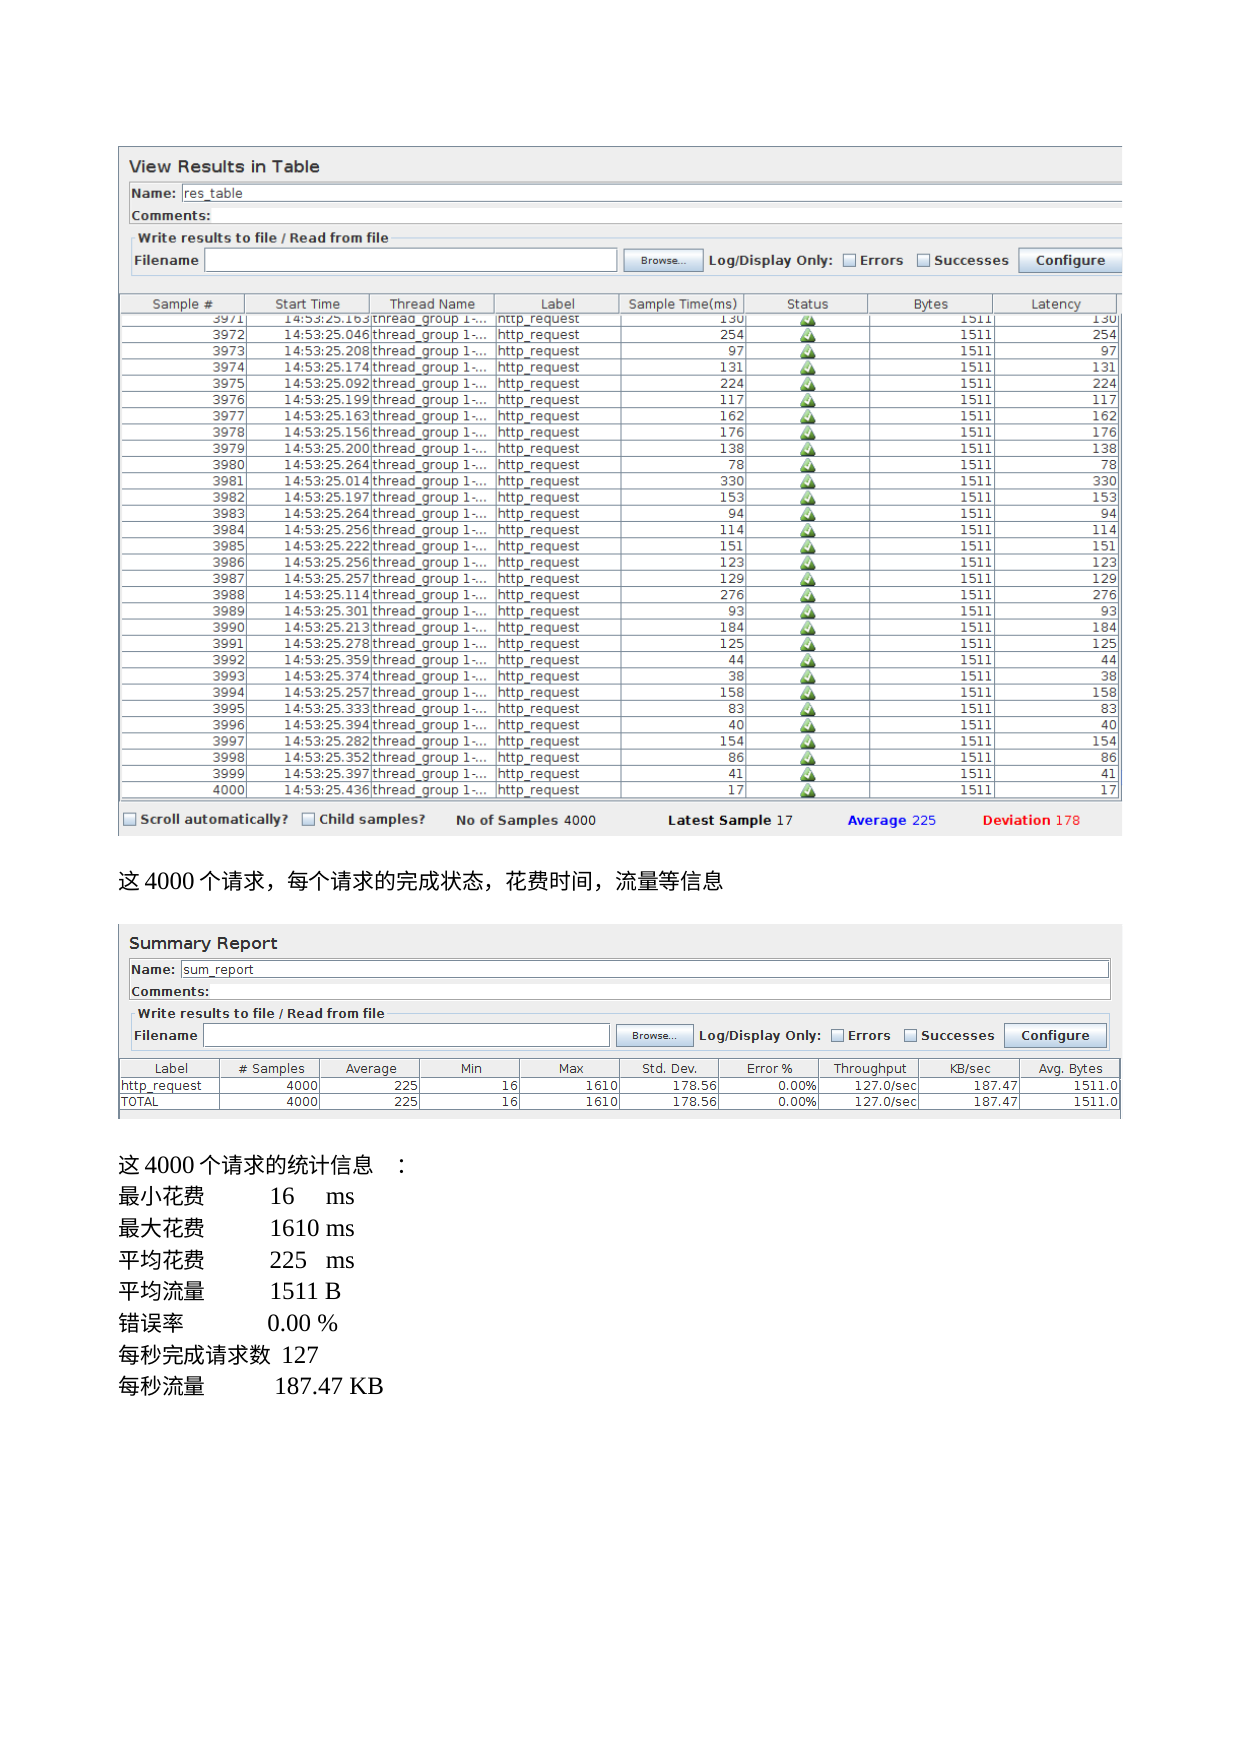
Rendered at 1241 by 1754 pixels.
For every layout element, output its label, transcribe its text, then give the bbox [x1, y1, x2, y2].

text 这4000个请求的统计信息 ： [118, 1148, 1122, 1179]
text 这4000个请求，每个请求的完成状态，花费时间，流量等信息 [118, 864, 1122, 896]
text 错误率 0.00 % [118, 1306, 1122, 1338]
text 平均流量 1511 B [118, 1274, 1122, 1306]
text 最大花费 1610 ms [118, 1211, 1122, 1243]
text 每秒完成请求数 127 [118, 1338, 1122, 1369]
text 平均花费 225 ms [118, 1243, 1122, 1274]
text 每秒流量 187.47 KB [118, 1369, 1122, 1401]
text 最小花费 16 ms [118, 1179, 1122, 1211]
picture [118, 924, 1123, 1119]
picture [118, 146, 1123, 836]
